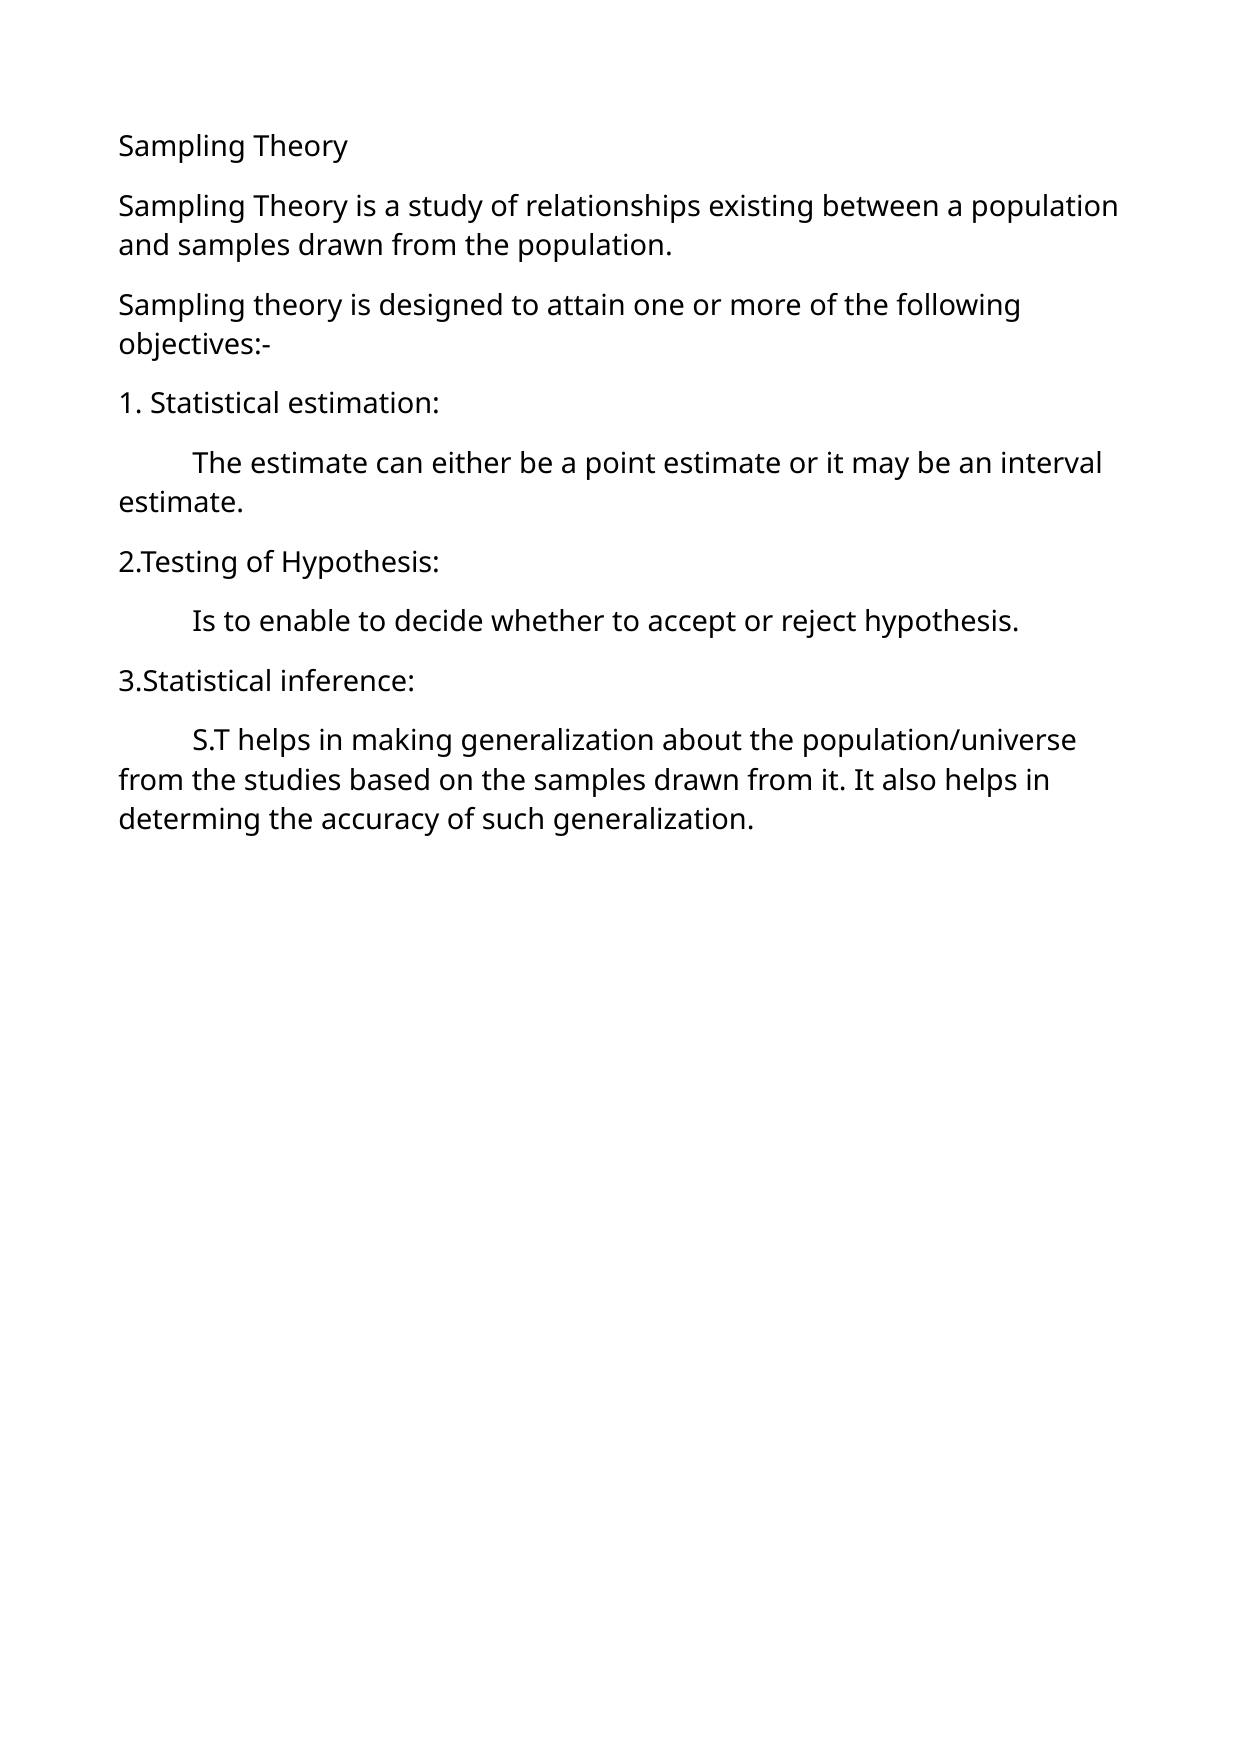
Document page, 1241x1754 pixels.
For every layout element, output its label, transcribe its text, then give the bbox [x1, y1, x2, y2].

title Sampling Theory [118, 126, 1122, 165]
title Is to enable to decide whether to accept or reject hypothesis. [118, 601, 1122, 640]
title Sampling Theory is a study of relationships existing between a population and samples drawn from the population. [118, 185, 1122, 264]
title 1. Statistical estimation: [118, 383, 1122, 422]
title 2.Testing of Hypothesis: [118, 541, 1122, 581]
title Sampling theory is designed to attain one or more of the following objectives:- [118, 284, 1122, 363]
title The estimate can either be a point estimate or it may be an interval estimate. [118, 442, 1122, 521]
title S.T helps in making generalization about the population/universe from the studies based on the samples drawn from it. It also helps in determing the accuracy of such generalization. [118, 720, 1122, 838]
title 3.Statistical inference: [118, 660, 1122, 700]
